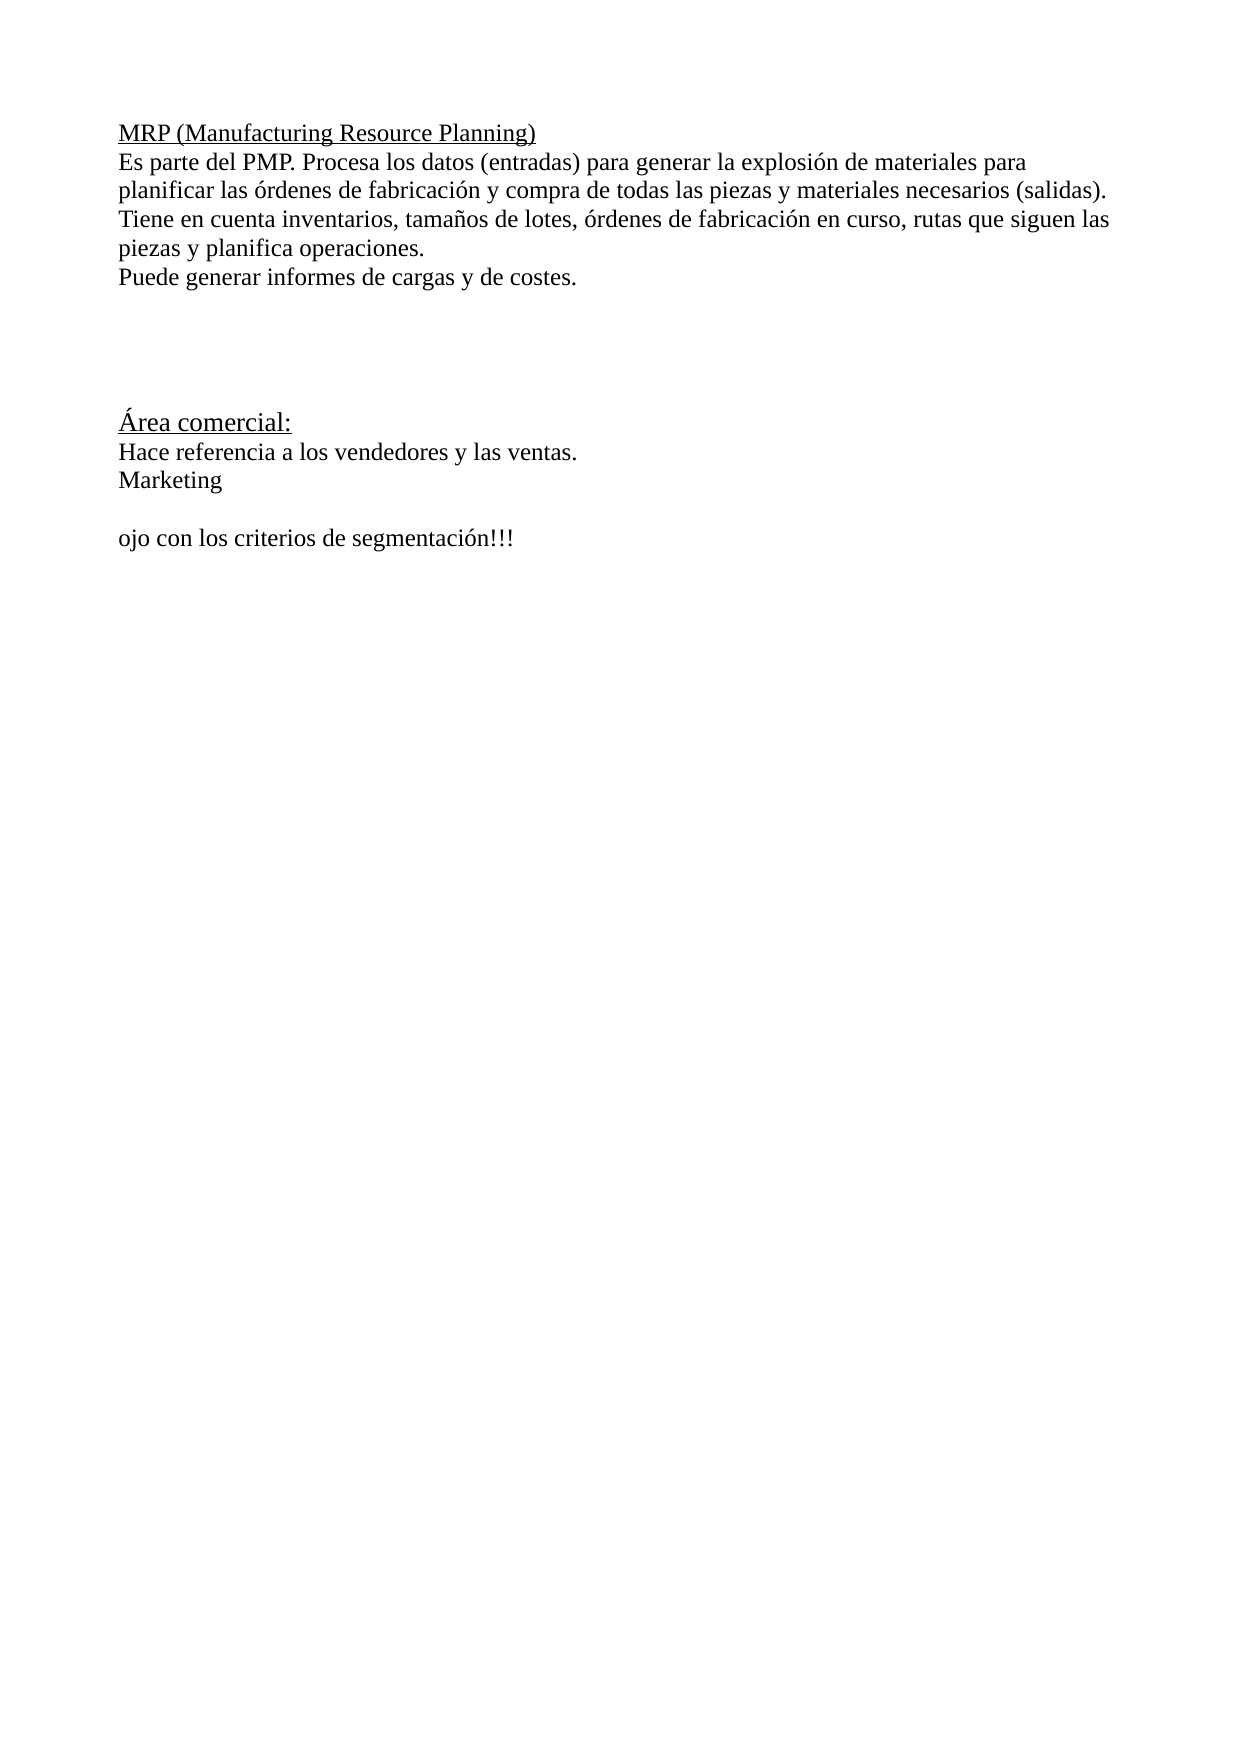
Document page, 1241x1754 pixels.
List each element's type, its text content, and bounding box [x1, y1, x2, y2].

text ojo con los criterios de segmentación!!! [118, 523, 1122, 552]
text Es parte del PMP. Procesa los datos (entradas) para generar la explosión de materiales para planificar las órdenes de fabricación y compra de todas las piezas y materiales necesarios (salidas). [118, 147, 1122, 204]
text MRP (Manufacturing Resource Planning) [118, 118, 1122, 147]
text Área comercial: [118, 406, 1122, 437]
text Tiene en cuenta inventarios, tamaños de lotes, órdenes de fabricación en curso, rutas que siguen las piezas y planifica operaciones. Puede generar informes de cargas y de costes. [118, 204, 1122, 291]
text Marketing [118, 466, 1122, 494]
text Hace referencia a los vendedores y las ventas. [118, 437, 1122, 466]
